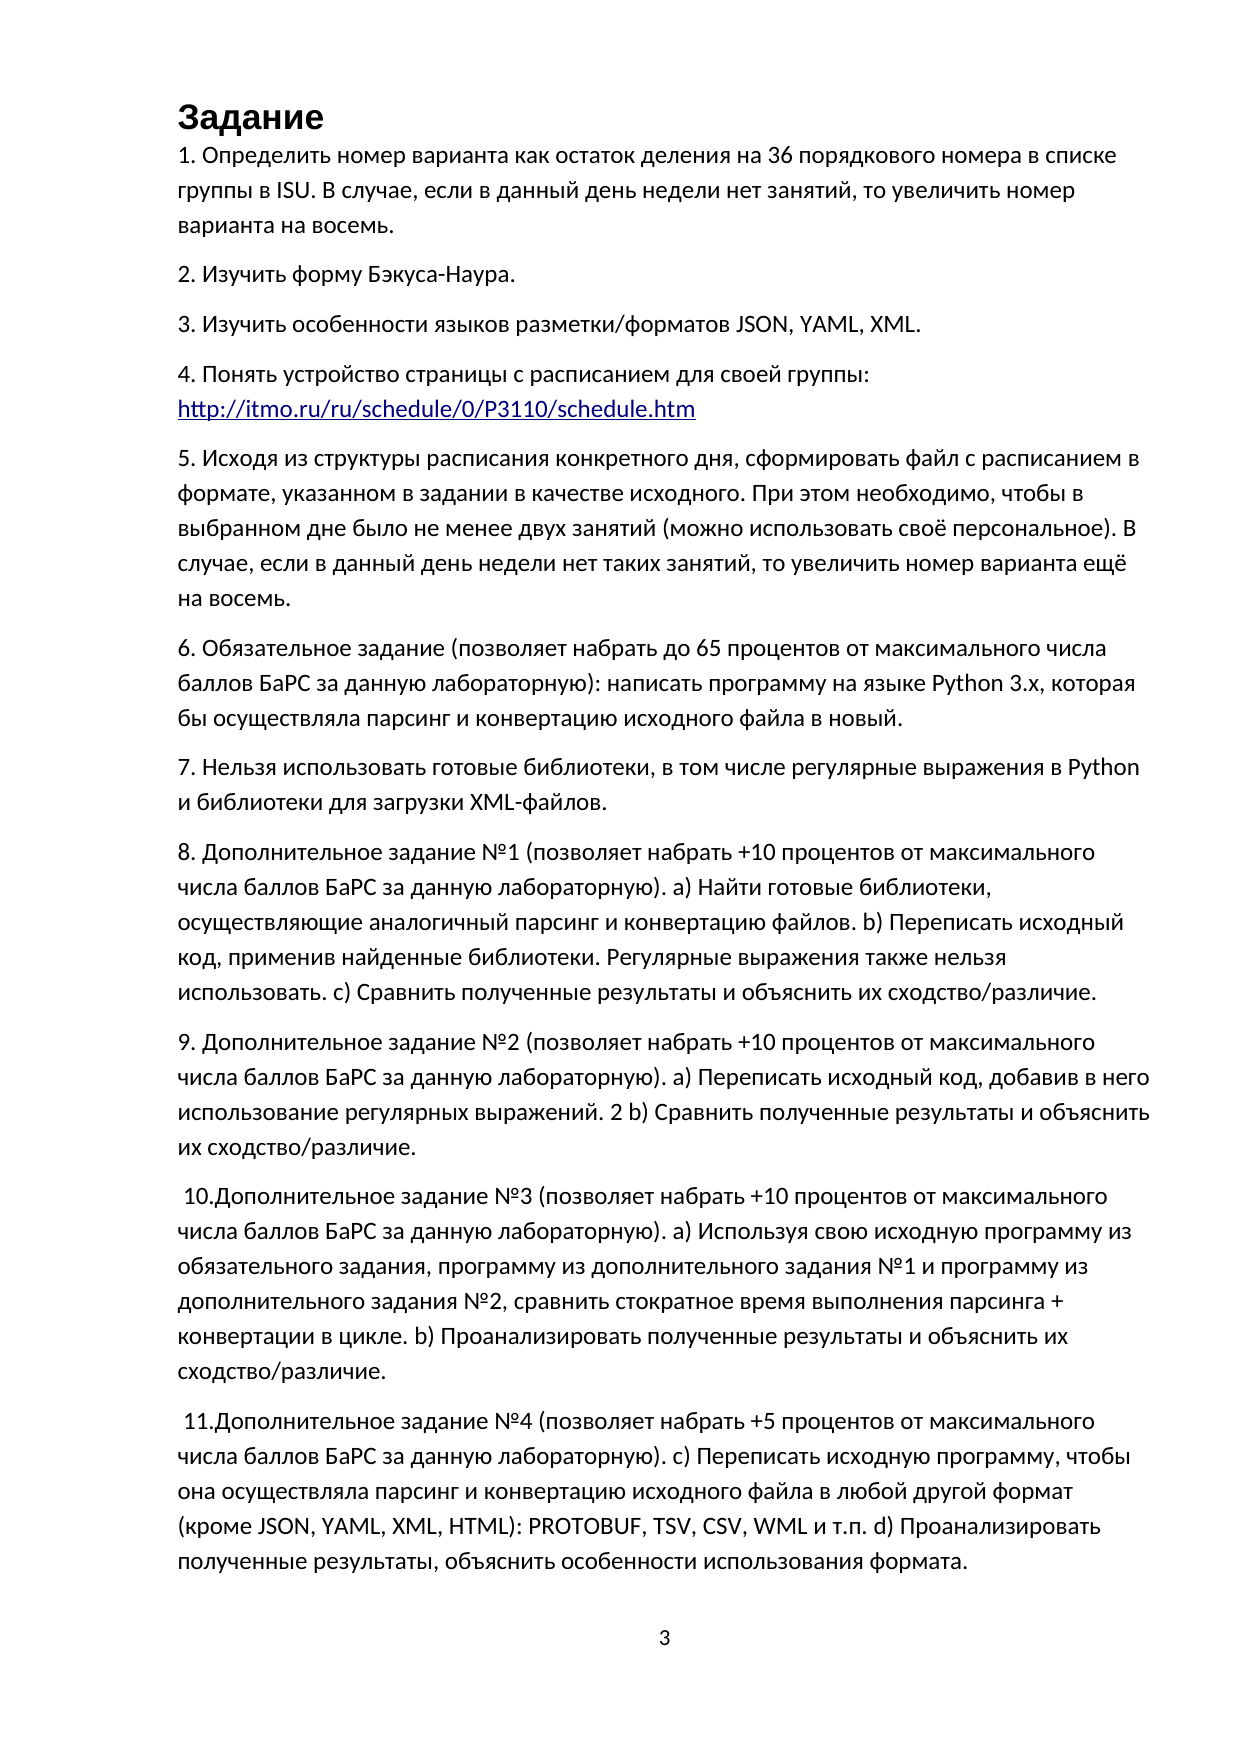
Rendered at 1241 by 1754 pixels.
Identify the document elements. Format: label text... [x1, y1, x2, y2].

subtitle Задание [177, 96, 1152, 137]
text 11.Дополнительное задание №4 (позволяет набрать +5 процентов от максимального числа баллов БаРС за данную лабораторную). c) Переписать исходную программу, чтобы она осуществляла парсинг и конвертацию исходного файла в любой другой формат (кроме JSON, YAML, XML, HTML): PROTOBUF, TSV, CSV, WML и т.п. d) Проанализировать полученные результаты, объяснить особенности использования формата. [177, 1405, 1152, 1575]
text 8. Дополнительное задание №1 (позволяет набрать +10 процентов от максимального числа баллов БаРС за данную лабораторную). a) Найти готовые библиотеки, осуществляющие аналогичный парсинг и конвертацию файлов. b) Переписать исходный код, применив найденные библиотеки. Регулярные выражения также нельзя использовать. c) Сравнить полученные результаты и объяснить их сходство/различие. [177, 836, 1152, 1007]
text 9. Дополнительное задание №2 (позволяет набрать +10 процентов от максимального числа баллов БаРС за данную лабораторную). a) Переписать исходный код, добавив в него использование регулярных выражений. 2 b) Сравнить полученные результаты и объяснить их сходство/различие. [177, 1026, 1152, 1161]
text 7. Нельзя использовать готовые библиотеки, в том числе регулярные выражения в Python и библиотеки для загрузки XML-файлов. [177, 751, 1152, 817]
text 4. Понять устройство страницы с расписанием для своей группы: http://itmo.ru/ru/schedule/0/P3110/schedule.htm [177, 358, 1152, 423]
text 3. Изучить особенности языков разметки/форматов JSON, YAML, XML. [177, 308, 1152, 339]
text 6. Обязательное задание (позволяет набрать до 65 процентов от максимального числа баллов БаРС за данную лабораторную): написать программу на языке Python 3.x, которая бы осуществляла парсинг и конвертацию исходного файла в новый. [177, 632, 1152, 732]
text 1. Определить номер варианта как остаток деления на 36 порядкового номера в списке группы в ISU. В случае, если в данный день недели нет занятий, то увеличить номер варианта на восемь. [177, 139, 1152, 239]
text 10.Дополнительное задание №3 (позволяет набрать +10 процентов от максимального числа баллов БаРС за данную лабораторную). a) Используя свою исходную программу из обязательного задания, программу из дополнительного задания №1 и программу из дополнительного задания №2, сравнить стократное время выполнения парсинга + конвертации в цикле. b) Проанализировать полученные результаты и объяснить их сходство/различие. [177, 1180, 1152, 1386]
text 2. Изучить форму Бэкуса-Наура. [177, 258, 1152, 289]
text 5. Исходя из структуры расписания конкретного дня, сформировать файл с расписанием в формате, указанном в задании в качестве исходного. При этом необходимо, чтобы в выбранном дне было не менее двух занятий (можно использовать своё персональное). В случае, если в данный день недели нет таких занятий, то увеличить номер варианта ещё на восемь. [177, 442, 1152, 613]
